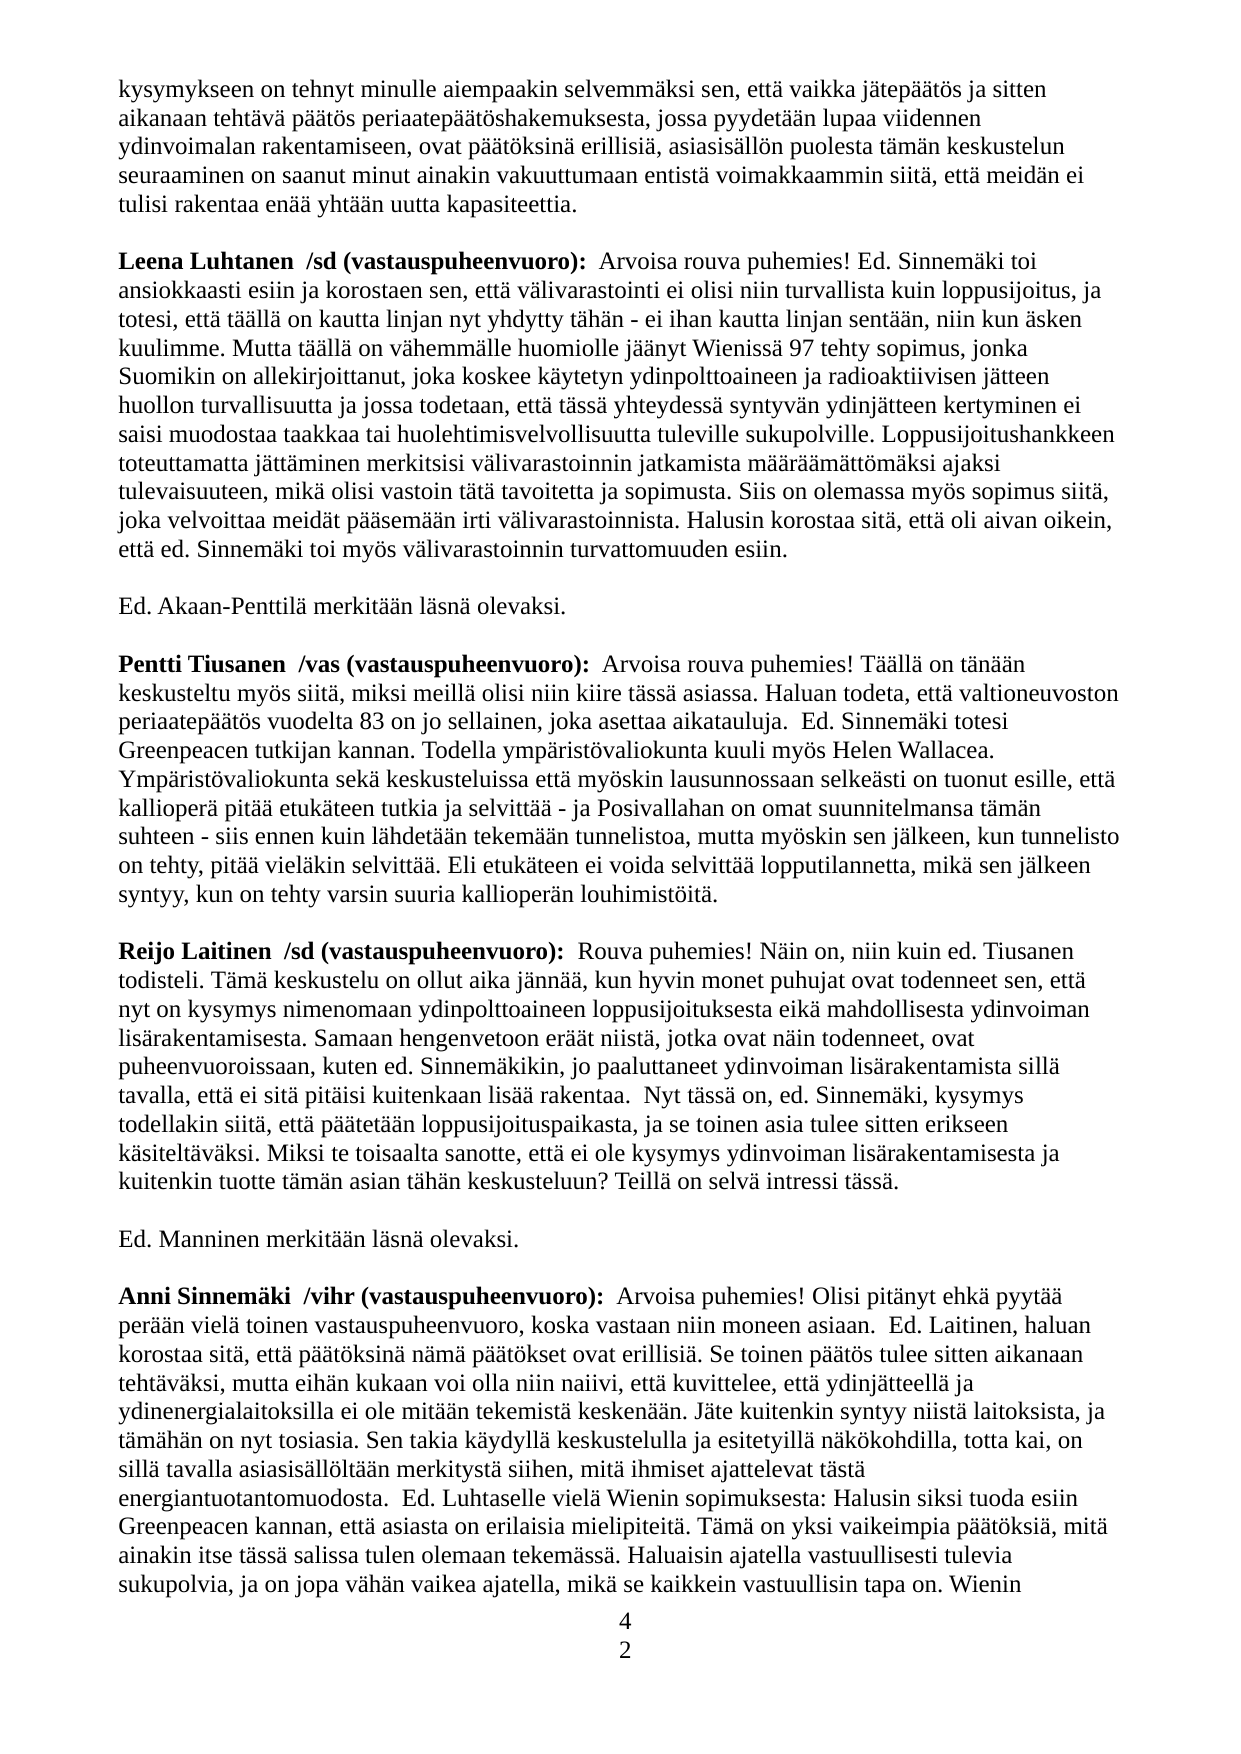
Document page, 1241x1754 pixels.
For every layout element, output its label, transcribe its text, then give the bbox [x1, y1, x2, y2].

text Ed. Manninen merkitään läsnä olevaksi. [118, 1224, 1122, 1253]
text kysymykseen on tehnyt minulle aiempaakin selvemmäksi sen, että vaikka jätepäätös ja sitten aikanaan tehtävä päätös periaatepäätöshakemuksesta, jossa pyydetään lupaa viidennen ydinvoimalan rakentamiseen, ovat päätöksinä erillisiä, asiasisällön puolesta tämän keskustelun seuraaminen on saanut minut ainakin vakuuttumaan entistä voimakkaammin siitä, että meidän ei tulisi rakentaa enää yhtään uutta kapasiteettia. [118, 74, 1122, 218]
text Pentti Tiusanen /vas (vastauspuheenvuoro): Arvoisa rouva puhemies! Täällä on tänään keskusteltu myös siitä, miksi meillä olisi niin kiire tässä asiassa. Haluan todeta, että valtioneuvoston periaatepäätös vuodelta 83 on jo sellainen, joka asettaa aikatauluja. Ed. Sinnemäki totesi Greenpeacen tutkijan kannan. Todella ympäristövaliokunta kuuli myös Helen Wallacea. Ympäristövaliokunta sekä keskusteluissa että myöskin lausunnossaan selkeästi on tuonut esille, että kallioperä pitää etukäteen tutkia ja selvittää - ja Posivallahan on omat suunnitelmansa tämän suhteen - siis ennen kuin lähdetään tekemään tunnelistoa, mutta myöskin sen jälkeen, kun tunnelisto on tehty, pitää vieläkin selvittää. Eli etukäteen ei voida selvittää lopputilannetta, mikä sen jälkeen syntyy, kun on tehty varsin suuria kallioperän louhimistöitä. [118, 649, 1122, 908]
text Anni Sinnemäki /vihr (vastauspuheenvuoro): Arvoisa puhemies! Olisi pitänyt ehkä pyytää perään vielä toinen vastauspuheenvuoro, koska vastaan niin moneen asiaan. Ed. Laitinen, haluan korostaa sitä, että päätöksinä nämä päätökset ovat erillisiä. Se toinen päätös tulee sitten aikanaan tehtäväksi, mutta eihän kukaan voi olla niin naiivi, että kuvittelee, että ydinjätteellä ja ydinenergialaitoksilla ei ole mitään tekemistä keskenään. Jäte kuitenkin syntyy niistä laitoksista, ja tämähän on nyt tosiasia. Sen takia käydyllä keskustelulla ja esitetyillä näkökohdilla, totta kai, on sillä tavalla asiasisällöltään merkitystä siihen, mitä ihmiset ajattelevat tästä energiantuotantomuodosta. Ed. Luhtaselle vielä Wienin sopimuksesta: Halusin siksi tuoda esiin Greenpeacen kannan, että asiasta on erilaisia mielipiteitä. Tämä on yksi vaikeimpia päätöksiä, mitä ainakin itse tässä salissa tulen olemaan tekemässä. Haluaisin ajatella vastuullisesti tulevia sukupolvia, ja on jopa vähän vaikea ajatella, mikä se kaikkein vastuullisin tapa on. Wienin [118, 1281, 1122, 1598]
text Reijo Laitinen /sd (vastauspuheenvuoro): Rouva puhemies! Näin on, niin kuin ed. Tiusanen todisteli. Tämä keskustelu on ollut aika jännää, kun hyvin monet puhujat ovat todenneet sen, että nyt on kysymys nimenomaan ydinpolttoaineen loppusijoituksesta eikä mahdollisesta ydinvoiman lisärakentamisesta. Samaan hengenvetoon eräät niistä, jotka ovat näin todenneet, ovat puheenvuoroissaan, kuten ed. Sinnemäkikin, jo paaluttaneet ydinvoiman lisärakentamista sillä tavalla, että ei sitä pitäisi kuitenkaan lisää rakentaa. Nyt tässä on, ed. Sinnemäki, kysymys todellakin siitä, että päätetään loppusijoituspaikasta, ja se toinen asia tulee sitten erikseen käsiteltäväksi. Miksi te toisaalta sanotte, että ei ole kysymys ydinvoiman lisärakentamisesta ja kuitenkin tuotte tämän asian tähän keskusteluun? Teillä on selvä intressi tässä. [118, 936, 1122, 1195]
text Leena Luhtanen /sd (vastauspuheenvuoro): Arvoisa rouva puhemies! Ed. Sinnemäki toi ansiokkaasti esiin ja korostaen sen, että välivarastointi ei olisi niin turvallista kuin loppusijoitus, ja totesi, että täällä on kautta linjan nyt yhdytty tähän - ei ihan kautta linjan sentään, niin kun äsken kuulimme. Mutta täällä on vähemmälle huomiolle jäänyt Wienissä 97 tehty sopimus, jonka Suomikin on allekirjoittanut, joka koskee käytetyn ydinpolttoaineen ja radioaktiivisen jätteen huollon turvallisuutta ja jossa todetaan, että tässä yhteydessä syntyvän ydinjätteen kertyminen ei saisi muodostaa taakkaa tai huolehtimisvelvollisuutta tuleville sukupolville. Loppusijoitushankkeen toteuttamatta jättäminen merkitsisi välivarastoinnin jatkamista määräämättömäksi ajaksi tulevaisuuteen, mikä olisi vastoin tätä tavoitetta ja sopimusta. Siis on olemassa myös sopimus siitä, joka velvoittaa meidät pääsemään irti välivarastoinnista. Halusin korostaa sitä, että oli aivan oikein, että ed. Sinnemäki toi myös välivarastoinnin turvattomuuden esiin. [118, 246, 1122, 563]
text Ed. Akaan-Penttilä merkitään läsnä olevaksi. [118, 591, 1122, 620]
